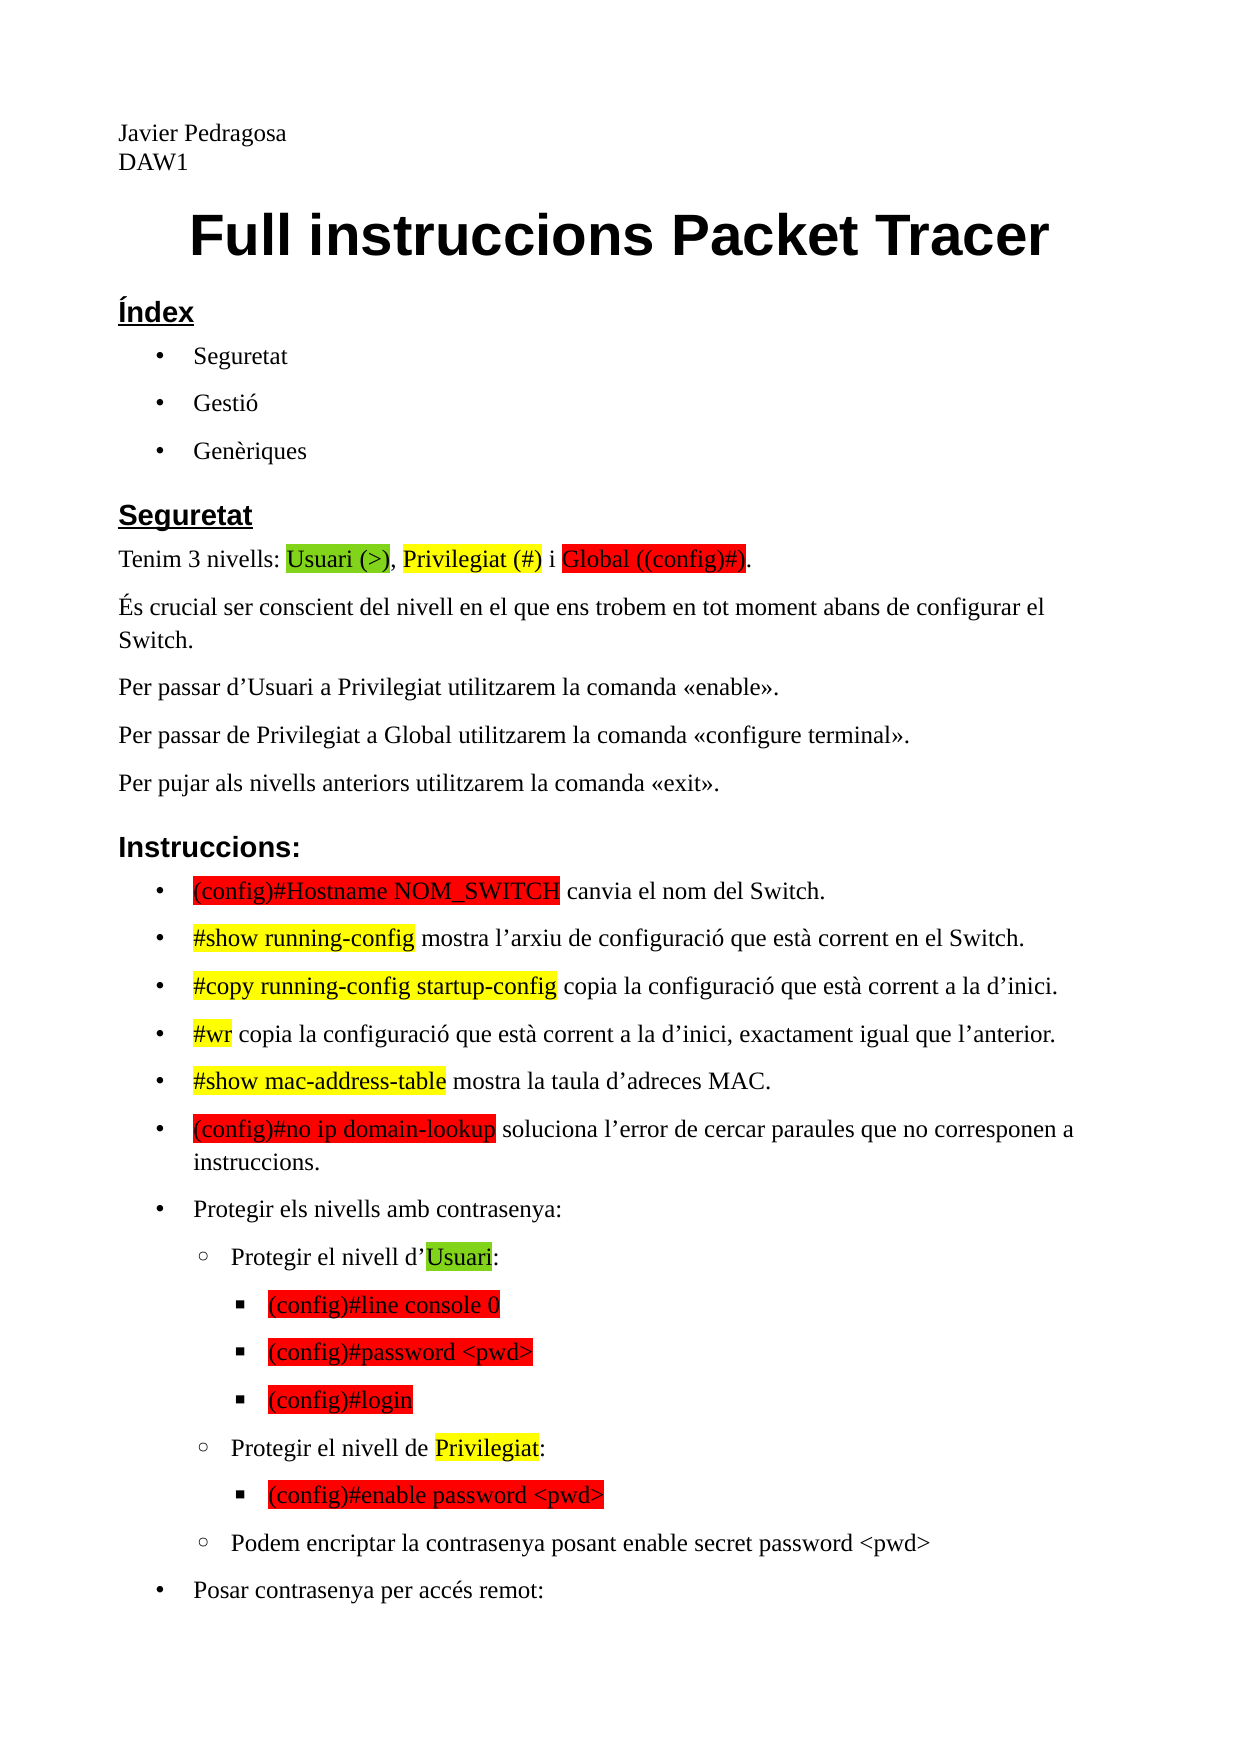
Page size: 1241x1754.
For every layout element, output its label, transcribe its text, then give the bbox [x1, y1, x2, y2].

list #copy running-config startup-config copia la configuració que està corrent a la d’inici. [156, 971, 1122, 1000]
text Per passar de Privilegiat a Global utilitzarem la comanda «configure terminal». [118, 720, 1122, 749]
text És crucial ser conscient del nivell en el que ens trobem en tot moment abans de configurar el Switch. [118, 592, 1122, 654]
list Podem encriptar la contrasenya posant enable secret password <pwd> [193, 1528, 1122, 1557]
text DAW1 [118, 147, 1122, 176]
text Per passar d’Usuari a Privilegiat utilitzarem la comanda «enable». [118, 672, 1122, 701]
list #show running-config mostra l’arxiu de configuració que està corrent en el Switch. [156, 923, 1122, 952]
list Genèriques [156, 436, 1122, 465]
list Protegir els nivells amb contrasenya: [156, 1194, 1122, 1223]
text Per pujar als nivells anteriors utilitzarem la comanda «exit». [118, 768, 1122, 796]
list (config)#no ip domain-lookup soluciona l’error de cercar paraules que no corresponen a instruccions. [156, 1114, 1122, 1176]
list Gestió [156, 388, 1122, 417]
list Posar contrasenya per accés remot: [156, 1575, 1122, 1604]
title Full instruccions Packet Tracer [118, 201, 1122, 268]
list Seguretat [156, 341, 1122, 369]
subtitle Índex [118, 295, 1122, 328]
subtitle Instruccions: [118, 830, 1122, 863]
list (config)#login [231, 1385, 1122, 1414]
list (config)#line console 0 [231, 1290, 1122, 1318]
list Protegir el nivell d’Usuari: [193, 1242, 1122, 1271]
list (config)#enable password <pwd> [231, 1480, 1122, 1509]
list (config)#password <pwd> [231, 1337, 1122, 1366]
list Protegir el nivell de Privilegiat: [193, 1433, 1122, 1461]
subtitle Seguretat [118, 498, 1122, 532]
list (config)#Hostname NOM_SWITCH canvia el nom del Switch. [156, 876, 1122, 905]
text Javier Pedragosa [118, 118, 1122, 147]
list #show mac-address-table mostra la taula d’adreces MAC. [156, 1066, 1122, 1095]
list #wr copia la configuració que està corrent a la d’inici, exactament igual que l’anterior. [156, 1019, 1122, 1047]
text Tenim 3 nivells: Usuari (>), Privilegiat (#) i Global ((config)#). [118, 544, 1122, 573]
